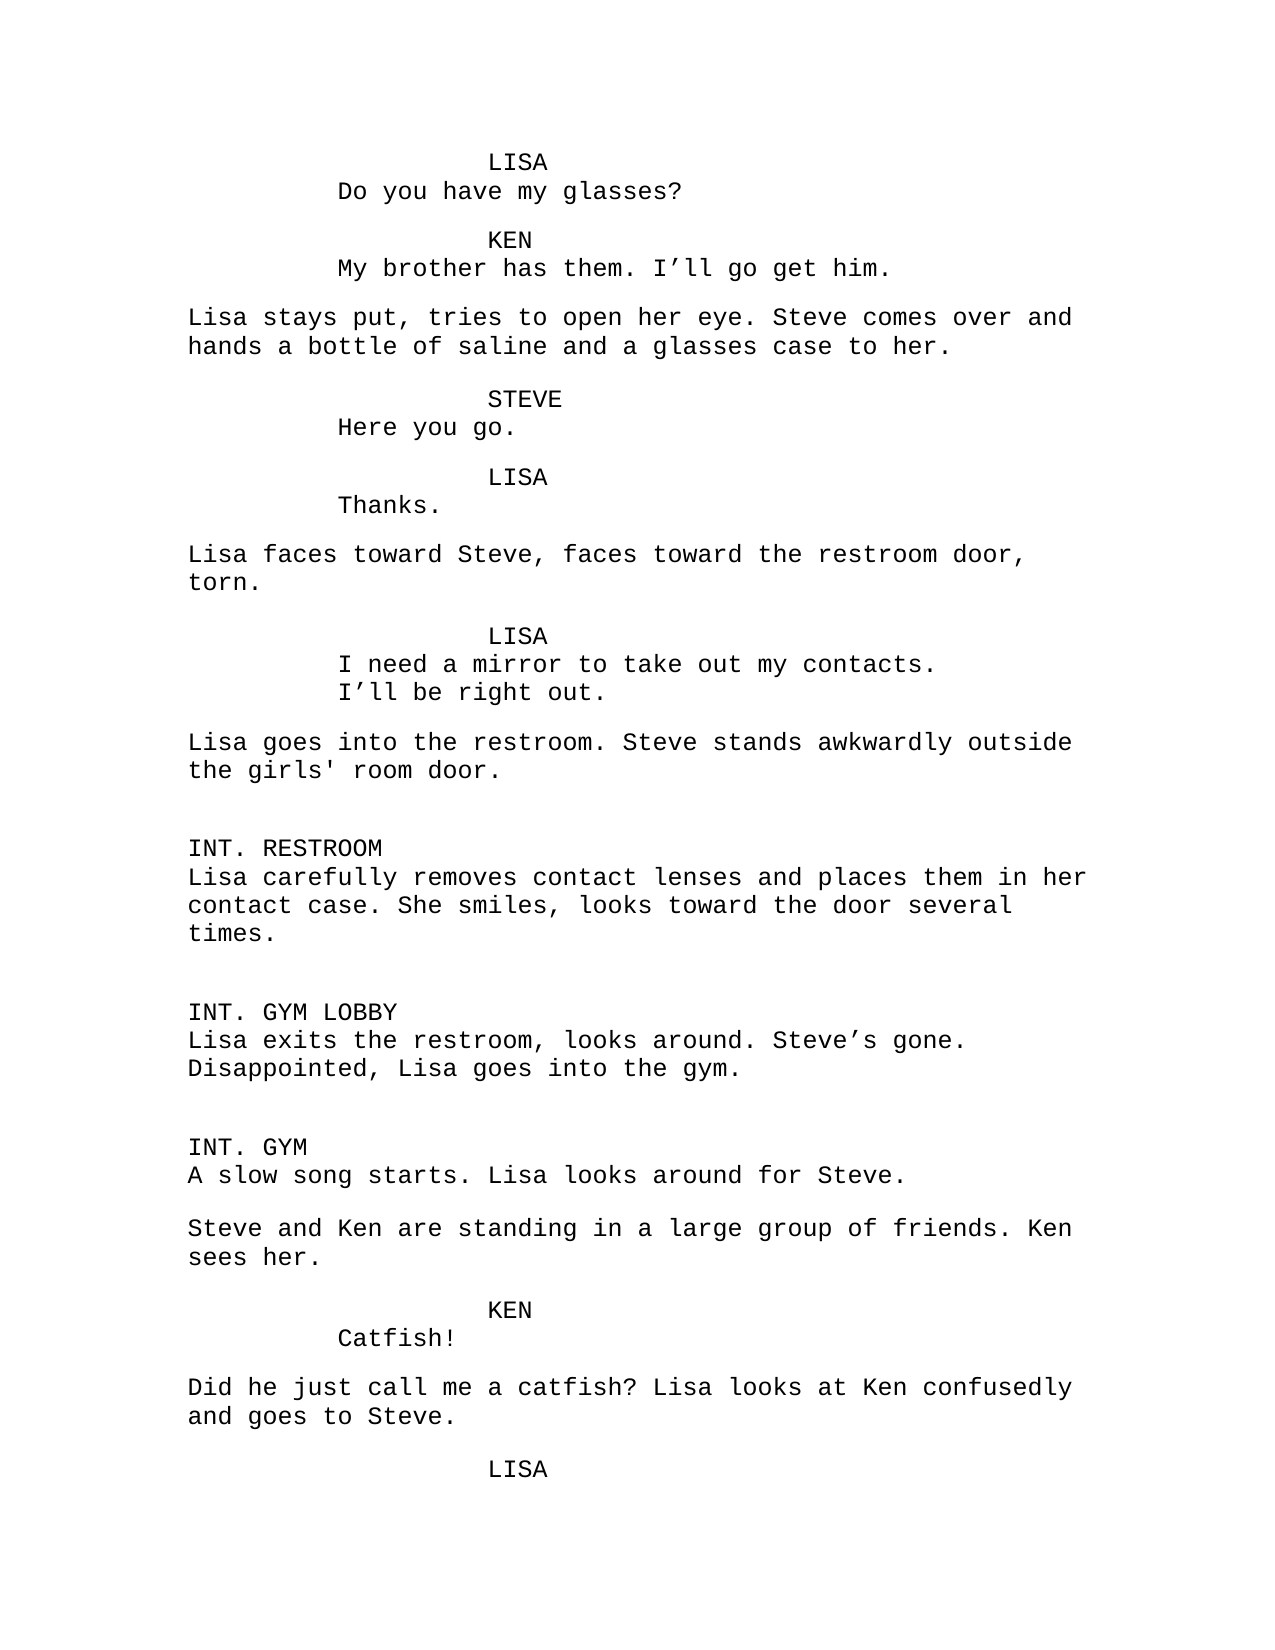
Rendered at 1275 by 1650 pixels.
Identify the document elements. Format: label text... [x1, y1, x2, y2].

text Here you go. [337, 415, 937, 443]
text Did he just call me a catfish? Lisa looks at Ken confusedly and goes to Steve. [187, 1375, 1087, 1432]
text Lisa stays put, tries to open her eye. Steve comes over and hands a bottle of saline and a glasses case to her. [187, 305, 1087, 362]
text Lisa faces toward Steve, faces toward the restroom door, torn. [187, 542, 1087, 598]
subtitle INT. GYM LOBBY [187, 999, 1087, 1027]
text I need a mirror to take out my contacts. I’ll be right out. [337, 652, 937, 708]
text Steve and Ken are standing in a large group of friends. Ken sees her. [187, 1216, 1087, 1272]
text Lisa carefully removes contact lenses and places them in her contact case. She smiles, looks toward the door several times. [187, 864, 1087, 949]
text STEVE [187, 387, 1087, 415]
subtitle INT. GYM [187, 1134, 1087, 1162]
text My brother has them. I’ll go get him. [337, 256, 937, 284]
text A slow song starts. Lisa looks around for Steve. [187, 1162, 1087, 1191]
text LISA [187, 464, 1087, 492]
text Catfish! [337, 1326, 937, 1354]
subtitle INT. RESTROOM [187, 836, 1087, 864]
text KEN [187, 227, 1087, 256]
text Thanks. [337, 492, 937, 521]
text KEN [187, 1297, 1087, 1326]
text LISA [187, 150, 1087, 178]
text LISA [187, 1457, 1087, 1485]
text Lisa exits the restroom, looks around. Steve’s gone. Disappointed, Lisa goes into the gym. [187, 1027, 1087, 1084]
text LISA [187, 623, 1087, 652]
text Do you have my glasses? [337, 178, 937, 207]
text Lisa goes into the restroom. Steve stands awkwardly outside the girls' room door. [187, 729, 1087, 786]
